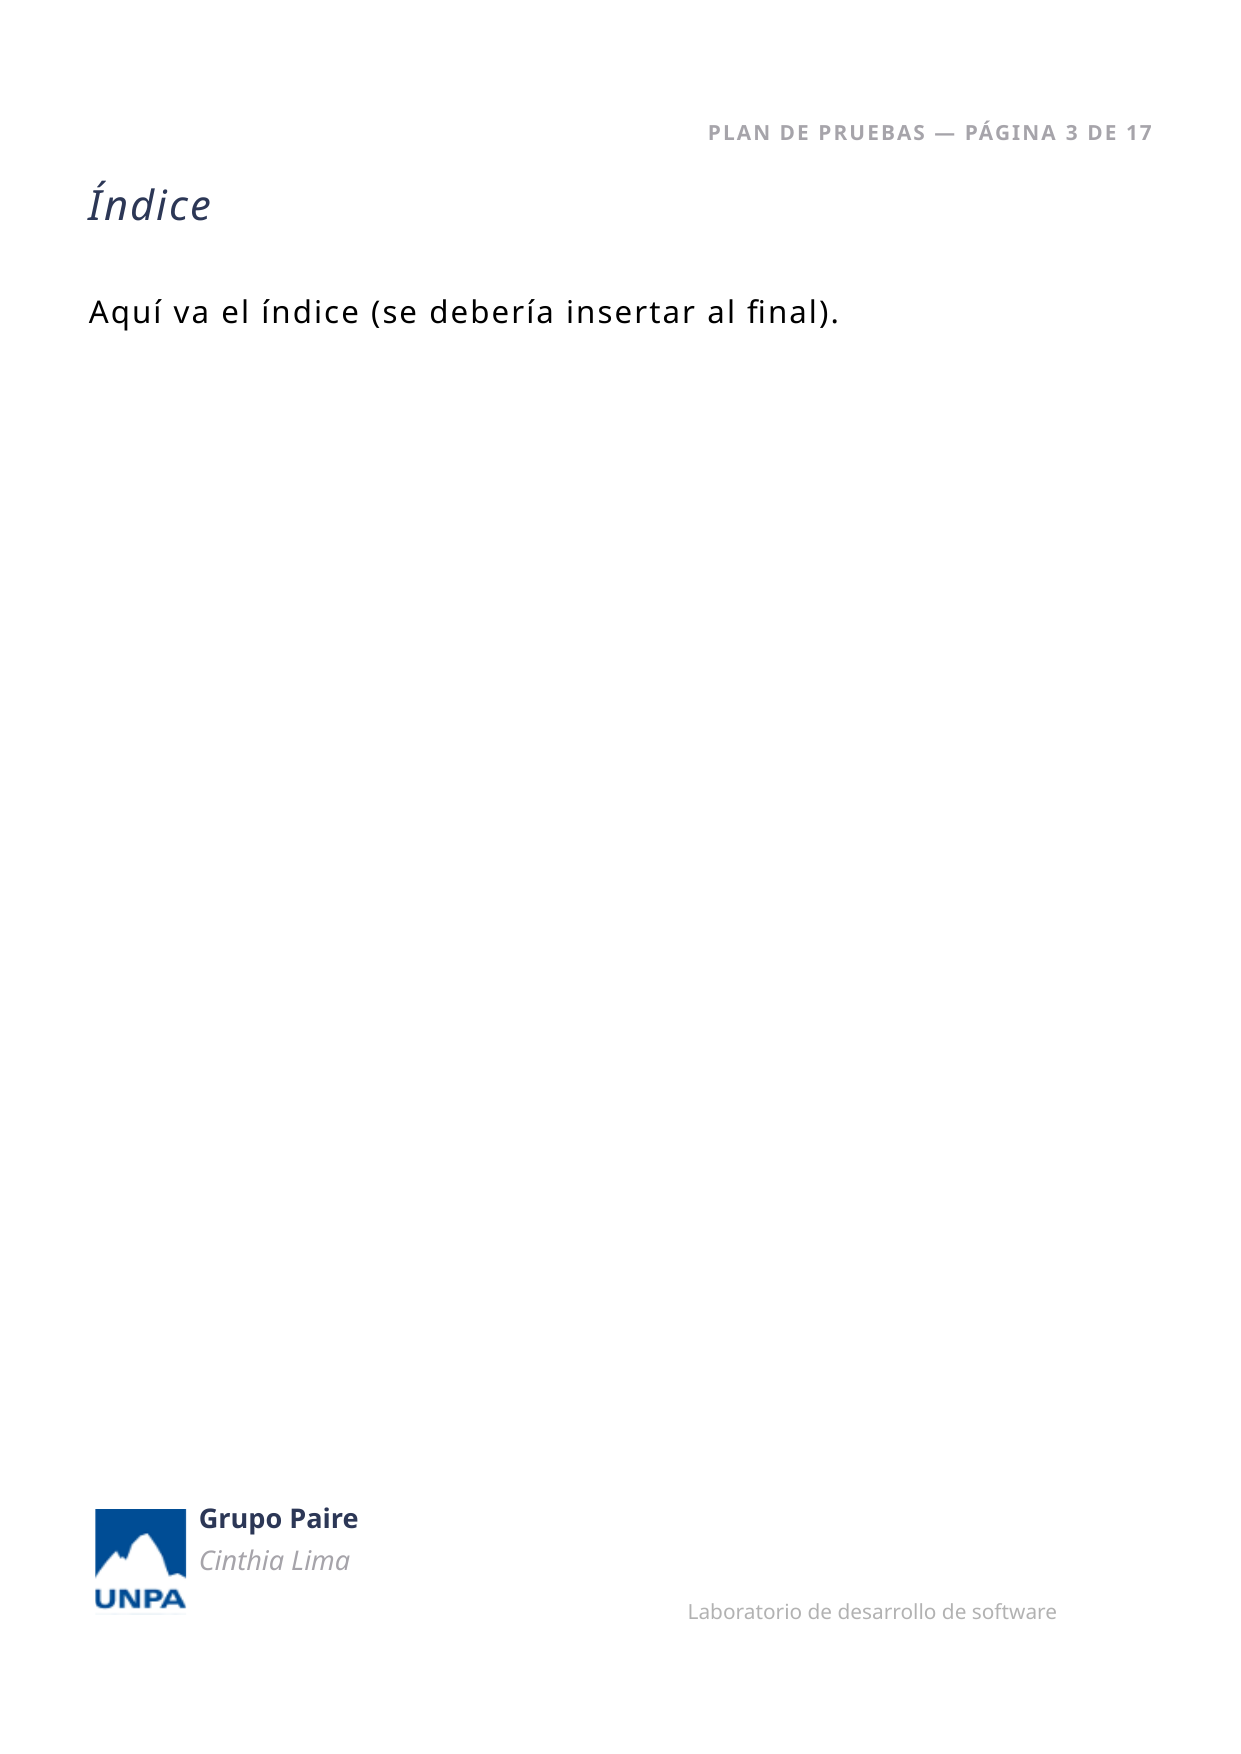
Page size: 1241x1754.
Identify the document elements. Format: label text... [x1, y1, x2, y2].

picture [95, 1509, 187, 1615]
text Aquí va el índice (se debería insertar al final). [88, 290, 1152, 333]
text Índice [88, 176, 1152, 233]
